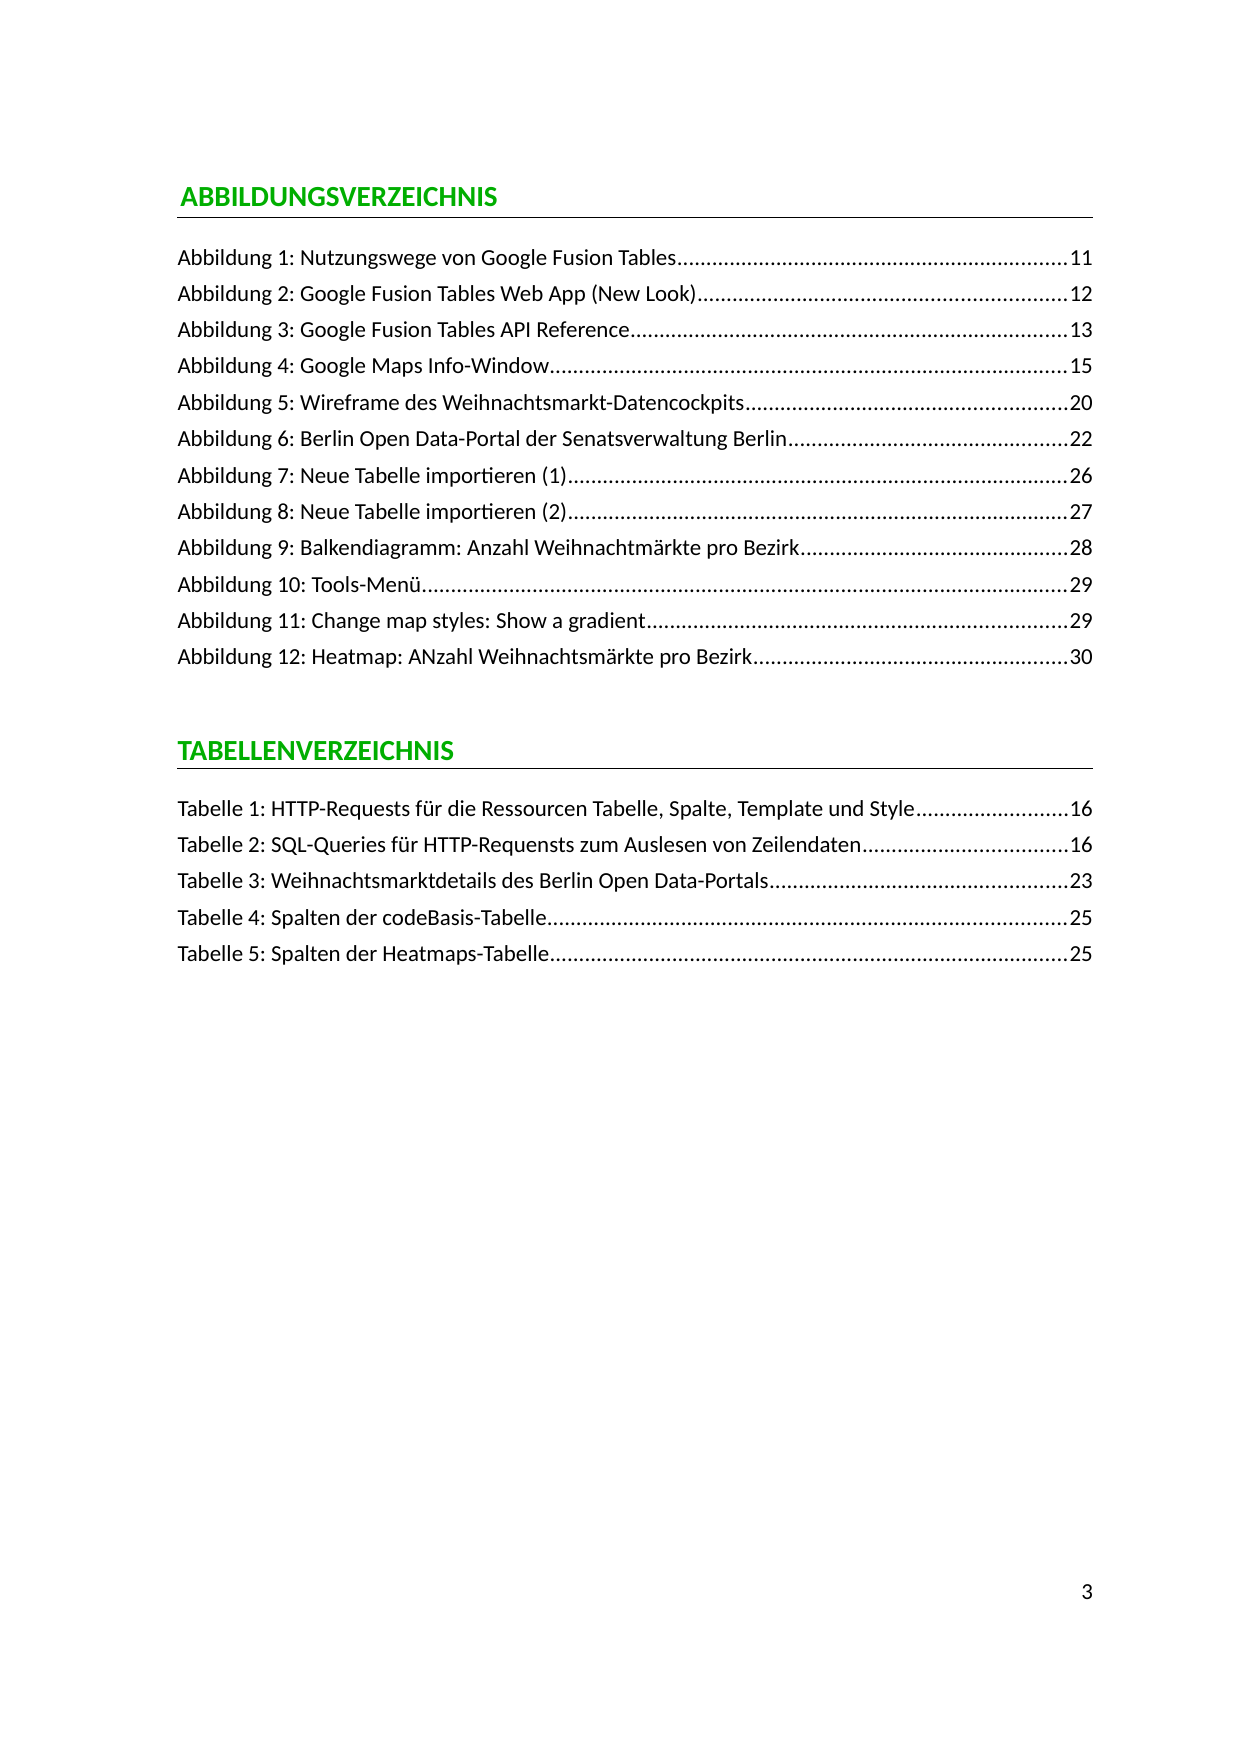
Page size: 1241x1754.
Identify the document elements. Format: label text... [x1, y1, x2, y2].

text Tabelle 1: HTTP-Requests für die Ressourcen Tabelle, Spalte, Template und Style 16 [177, 794, 1093, 822]
text Tabelle 3: Weihnachtsmarktdetails des Berlin Open Data-Portals 23 [177, 867, 1093, 894]
text Abbildung 9: Balkendiagramm: Anzahl Weihnachtmärkte pro Bezirk 28 [177, 533, 1093, 561]
text Tabelle 5: Spalten der Heatmaps-Tabelle 25 [177, 939, 1093, 967]
text Abbildung 10: Tools-Menü 29 [177, 570, 1093, 598]
text Abbildung 7: Neue Tabelle importieren (1) 26 [177, 461, 1093, 489]
text Abbildung 1: Nutzungswege von Google Fusion Tables 11 [177, 243, 1093, 271]
text Abbildung 5: Wireframe des Weihnachtsmarkt-Datencockpits 20 [177, 388, 1093, 416]
subtitle Tabellenverzeichnis [177, 732, 1093, 768]
text Abbildung 11: Change map styles: Show a gradient 29 [177, 606, 1093, 634]
text Abbildung 2: Google Fusion Tables Web App (New Look) 12 [177, 279, 1093, 307]
text Abbildung 3: Google Fusion Tables API Reference 13 [177, 315, 1093, 343]
text Abbildung 6: Berlin Open Data-Portal der Senatsverwaltung Berlin 22 [177, 424, 1093, 452]
text Tabelle 2: SQL-Queries für HTTP-Requensts zum Auslesen von Zeilendaten 16 [177, 830, 1093, 858]
text Tabelle 4: Spalten der codeBasis-Tabelle 25 [177, 903, 1093, 931]
text Abbildung 12: Heatmap: ANzahl Weihnachtsmärkte pro Bezirk 30 [177, 642, 1093, 671]
text Abbildung 4: Google Maps Info-Window 15 [177, 352, 1093, 380]
subtitle Abbildungsverzeichnis [177, 175, 1093, 217]
text Abbildung 8: Neue Tabelle importieren (2) 27 [177, 497, 1093, 525]
